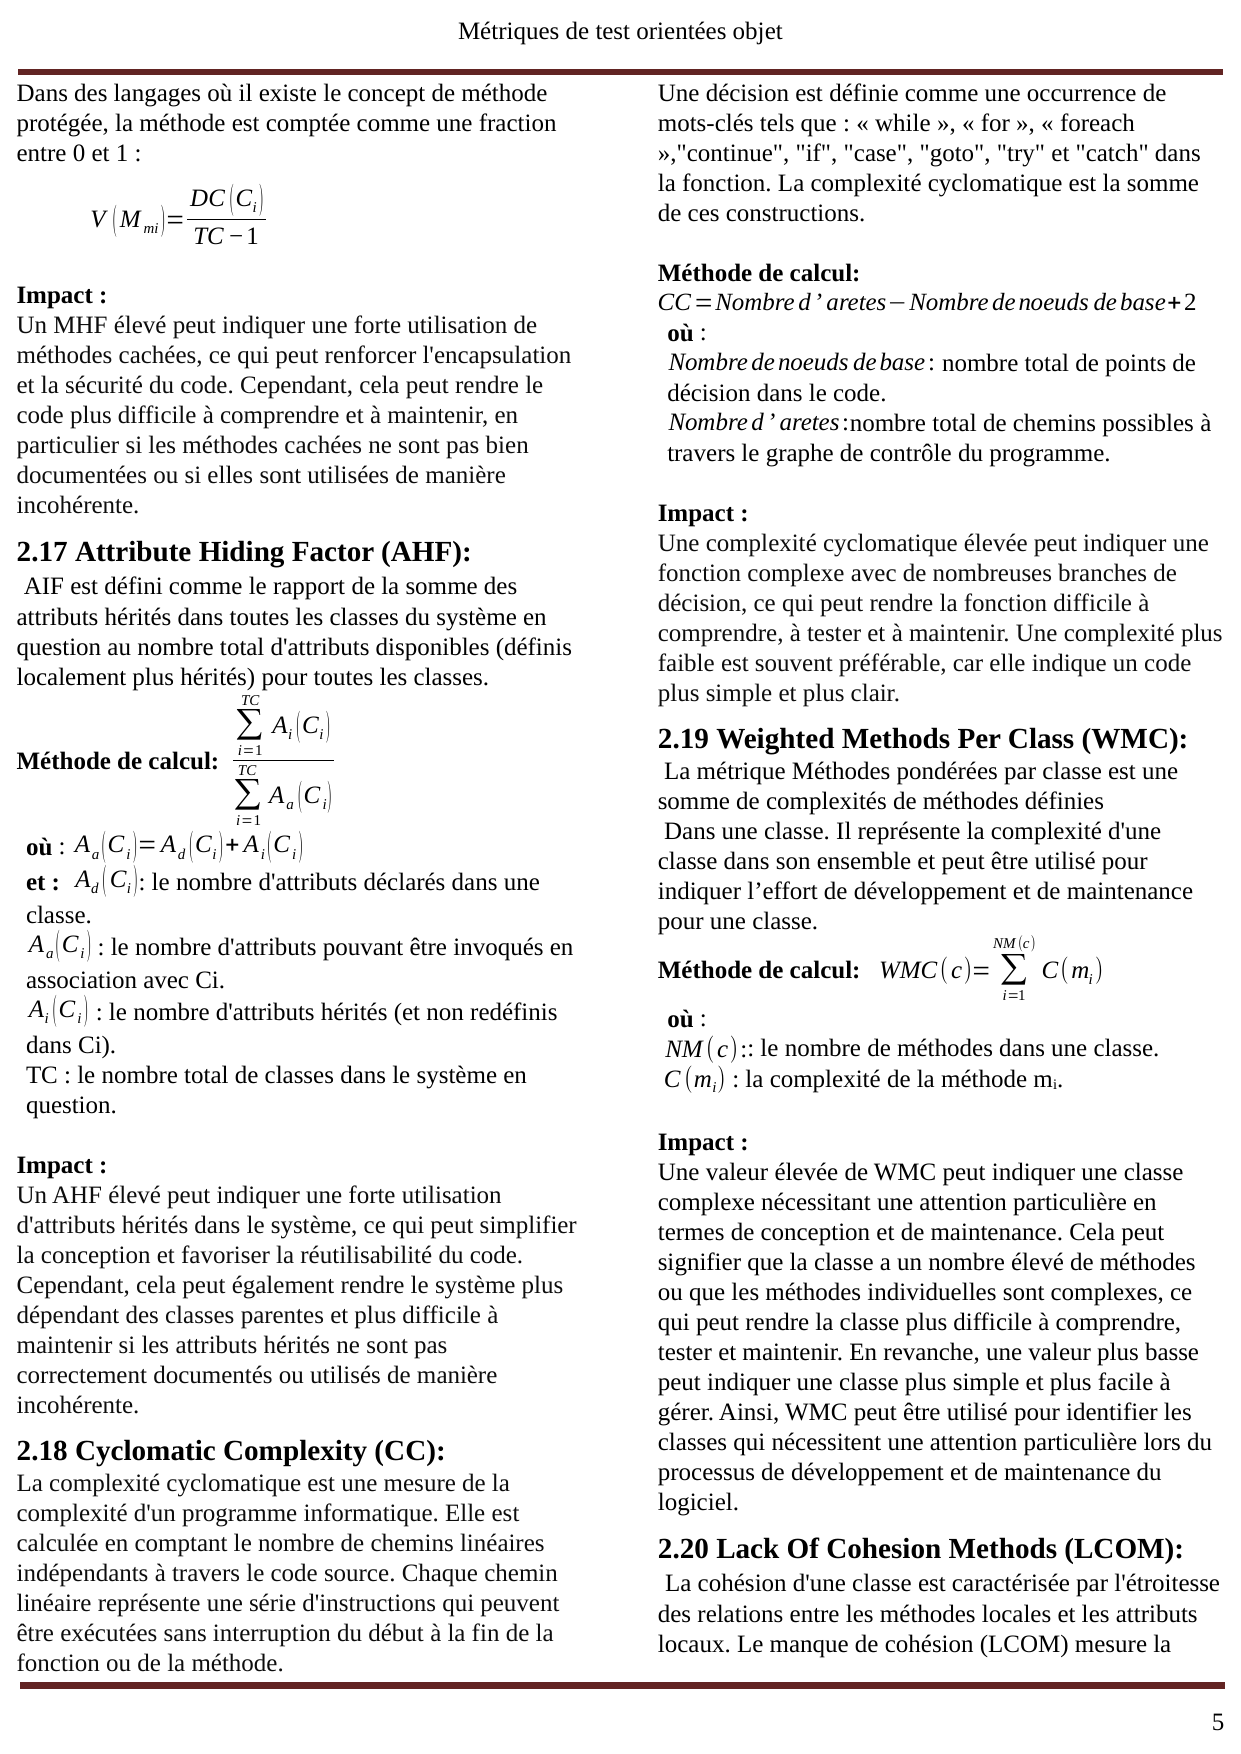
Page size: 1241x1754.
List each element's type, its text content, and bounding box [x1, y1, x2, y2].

list Un AHF élevé peut indiquer une forte utilisation d'attributs hérités dans le système, ce qui peut simplifier la conception et favoriser la réutilisabilité du code. Cependant, cela peut également rendre le système plus dépendant des classes parentes et plus difficile à maintenir si les attributs hérités ne sont pas correctement documentés ou utilisés de manière incohérente. [16, 1178, 583, 1418]
list Une décision est définie comme une occurrence de mots-clés tels que : « while », « for », « foreach »,"continue", "if", "case", "goto", "try" et "catch" dans la fonction. La complexité cyclomatique est la somme de ces constructions. [658, 76, 1224, 226]
list nombre total de chemins possibles à travers le graphe de contrôle du programme. [667, 406, 1224, 466]
list La complexité cyclomatique est une mesure de la complexité d'un programme informatique. Elle est calculée en comptant le nombre de chemins linéaires indépendants à travers le code source. Chaque chemin linéaire représente une série d'instructions qui peuvent être exécutées sans interruption du début à la fin de la fonction ou de la méthode. [16, 1467, 583, 1677]
list où [667, 1003, 1224, 1033]
list La métrique Méthodes pondérées par classe est une somme de complexités de méthodes définies [658, 754, 1224, 814]
list Méthode de calcul: [16, 691, 583, 829]
list Cyclomatic Complexity (CC): [16, 1433, 583, 1467]
list Impact : [658, 496, 1224, 526]
list Un MHF élevé peut indiquer une forte utilisation de méthodes cachées, ce qui peut renforcer l'encapsulation et la sécurité du code. Cependant, cela peut rendre le code plus difficile à comprendre et à maintenir, en particulier si les méthodes cachées ne sont pas bien documentées ou si elles sont utilisées de manière incohérente. [16, 309, 583, 519]
list : le nombre de méthodes dans une classe. [658, 1033, 1224, 1064]
list TC : le nombre total de classes dans le système en question. [26, 1058, 583, 1118]
list Une complexité cyclomatique élevée peut indiquer une fonction complexe avec de nombreuses branches de décision, ce qui peut rendre la fonction difficile à comprendre, à tester et à maintenir. Une complexité plus faible est souvent préférable, car elle indique un code plus simple et plus clair. [658, 526, 1224, 706]
list Impact : [16, 279, 583, 309]
list Impact : [658, 1126, 1224, 1156]
list Une valeur élevée de WMC peut indiquer une classe complexe nécessitant une attention particulière en termes de conception et de maintenance. Cela peut signifier que la classe a un nombre élevé de méthodes ou que les méthodes individuelles sont complexes, ce qui peut rendre la classe plus difficile à comprendre, tester et maintenir. En revanche, une valeur plus basse peut indiquer une classe plus simple et plus facile à gérer. Ainsi, WMC peut être utilisé pour identifier les classes qui nécessitent une attention particulière lors du processus de développement et de maintenance du logiciel. [658, 1156, 1224, 1516]
list Méthode de calcul: [658, 256, 1224, 316]
list Dans une classe. Il représente la complexité d'une classe dans son ensemble et peut être utilisé pour indiquer l’effort de développement et de maintenance pour une classe. [658, 814, 1224, 934]
list Dans des langages où il existe le concept de méthode protégée, la méthode est comptée comme une fraction entre 0 et 1 : [16, 76, 583, 166]
list et : : le nombre d'attributs déclarés dans une classe. [26, 864, 583, 929]
list Méthode de calcul: [658, 934, 1224, 1003]
list nombre total de points de décision dans le code. [667, 346, 1224, 406]
list : le nombre d'attributs pouvant être invoqués en association avec Ci. [26, 929, 583, 994]
list où [26, 829, 583, 864]
list Impact : [16, 1148, 583, 1178]
list Attribute Hiding Factor (AHF): [16, 534, 583, 567]
list La cohésion d'une classe est caractérisée par l'étroitesse des relations entre les méthodes locales et les attributs locaux. Le manque de cohésion (LCOM) mesure la [658, 1564, 1224, 1658]
list où [667, 316, 1224, 346]
list Lack Of Cohesion Methods (LCOM): [658, 1531, 1224, 1564]
list Weighted Methods Per Class (WMC): [658, 721, 1224, 754]
list AIF est défini comme le rapport de la somme des attributs hérités dans toutes les classes du système en question au nombre total d'attributs disponibles (définis localement plus hérités) pour toutes les classes. [16, 567, 583, 691]
list : la complexité de la méthode mi. [658, 1064, 1224, 1096]
list : le nombre d'attributs hérités (et non redéfinis dans Ci). [26, 994, 583, 1058]
